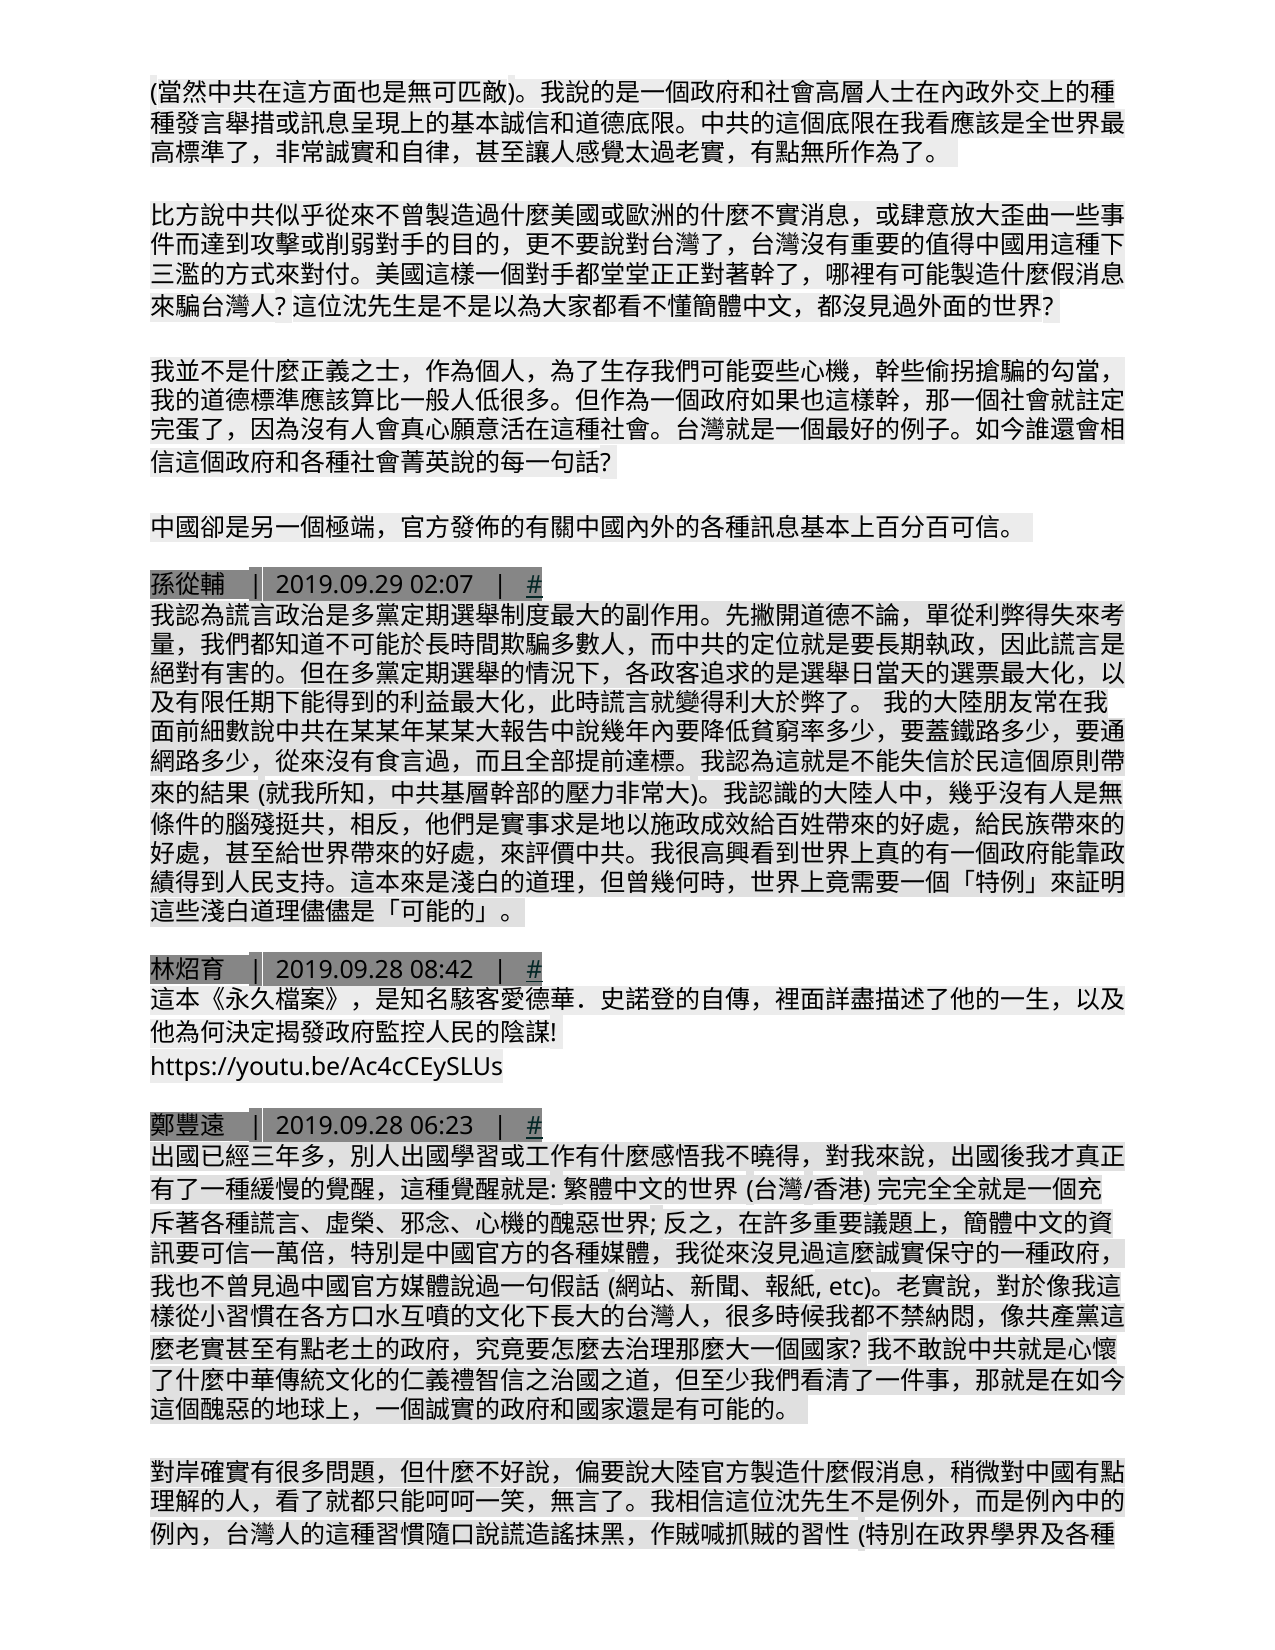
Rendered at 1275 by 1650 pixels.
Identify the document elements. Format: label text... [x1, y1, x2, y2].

text 孫從輔 | 2019.09.29 02:07 | # [150, 567, 1125, 601]
text 我認為謊言政治是多黨定期選舉制度最大的副作用。先撇開道德不論，單從利弊得失來考量，我們都知道不可能於長時間欺騙多數人，而中共的定位就是要長期執政，因此謊言是絕對有害的。但在多黨定期選舉的情況下，各政客追求的是選舉日當天的選票最大化，以及有限任期下能得到的利益最大化，此時謊言就變得利大於弊了。 我的大陸朋友常在我面前細數說中共在某某年某某大報告中說幾年內要降低貧窮率多少，要蓋鐵路多少，要通網路多少，從來沒有食言過，而且全部提前達標。我認為這就是不能失信於民這個原則帶來的結果 (就我所知，中共基層幹部的壓力非常大)。我認識的大陸人中，幾乎沒有人是無條件的腦殘挺共，相反，他們是實事求是地以施政成效給百姓帶來的好處，給民族帶來的好處，甚至給世界帶來的好處，來評價中共。我很高興看到世界上真的有一個政府能靠政績得到人民支持。這本來是淺白的道理，但曾幾何時，世界上竟需要一個「特例」來証明這些淺白道理儘儘是「可能的」。 [150, 601, 1125, 927]
text (當然中共在這方面也是無可匹敵)。我說的是一個政府和社會高層人士在內政外交上的種種發言舉措或訊息呈現上的基本誠信和道德底限。中共的這個底限在我看應該是全世界最高標準了，非常誠實和自律，甚至讓人感覺太過老實，有點無所作為了。 比方說中共似乎從來不曾製造過什麼美國或歐洲的什麼不實消息，或肆意放大歪曲一些事件而達到攻擊或削弱對手的目的，更不要說對台灣了，台灣沒有重要的值得中國用這種下三濫的方式來對付。美國這樣一個對手都堂堂正正對著幹了，哪裡有可能製造什麼假消息來騙台灣人? 這位沈先生是不是以為大家都看不懂簡體中文，都沒見過外面的世界? 我並不是什麼正義之士，作為個人，為了生存我們可能耍些心機，幹些偷拐搶騙的勾當，我的道德標準應該算比一般人低很多。但作為一個政府如果也這樣幹，那一個社會就註定完蛋了，因為沒有人會真心願意活在這種社會。台灣就是一個最好的例子。如今誰還會相信這個政府和各種社會菁英說的每一句話? 中國卻是另一個極端，官方發佈的有關中國內外的各種訊息基本上百分百可信。 [150, 75, 1125, 542]
text 林炤育 | 2019.09.28 08:42 | # [150, 952, 1125, 986]
text 這本《永久檔案》，是知名駭客愛德華．史諾登的自傳，裡面詳盡描述了他的一生，以及他為何決定揭發政府監控人民的陰謀! https://youtu.be/Ac4cCEySLUs [150, 986, 1125, 1083]
text 出國已經三年多，別人出國學習或工作有什麼感悟我不曉得，對我來說，出國後我才真正有了一種緩慢的覺醒，這種覺醒就是: 繁體中文的世界 (台灣/香港) 完完全全就是一個充斥著各種謊言、虛榮、邪念、心機的醜惡世界; 反之，在許多重要議題上，簡體中文的資訊要可信一萬倍，特別是中國官方的各種媒體，我從來沒見過這麼誠實保守的一種政府，我也不曾見過中國官方媒體說過一句假話 (網站、新聞、報紙, etc)。老實說，對於像我這樣從小習慣在各方口水互噴的文化下長大的台灣人，很多時候我都不禁納悶，像共產黨這麼老實甚至有點老土的政府，究竟要怎麼去治理那麼大一個國家? 我不敢說中共就是心懷了什麼中華傳統文化的仁義禮智信之治國之道，但至少我們看清了一件事，那就是在如今這個醜惡的地球上，一個誠實的政府和國家還是有可能的。 對岸確實有很多問題，但什麼不好說，偏要說大陸官方製造什麼假消息，稍微對中國有點理解的人，看了就都只能呵呵一笑，無言了。我相信這位沈先生不是例外，而是例內中的例內，台灣人的這種習慣隨口說謊造謠抹黑，作賊喊抓賊的習性 (特別在政界學界及各種 [150, 1142, 1125, 1551]
text 鄭豐遠 | 2019.09.28 06:23 | # [150, 1108, 1125, 1142]
